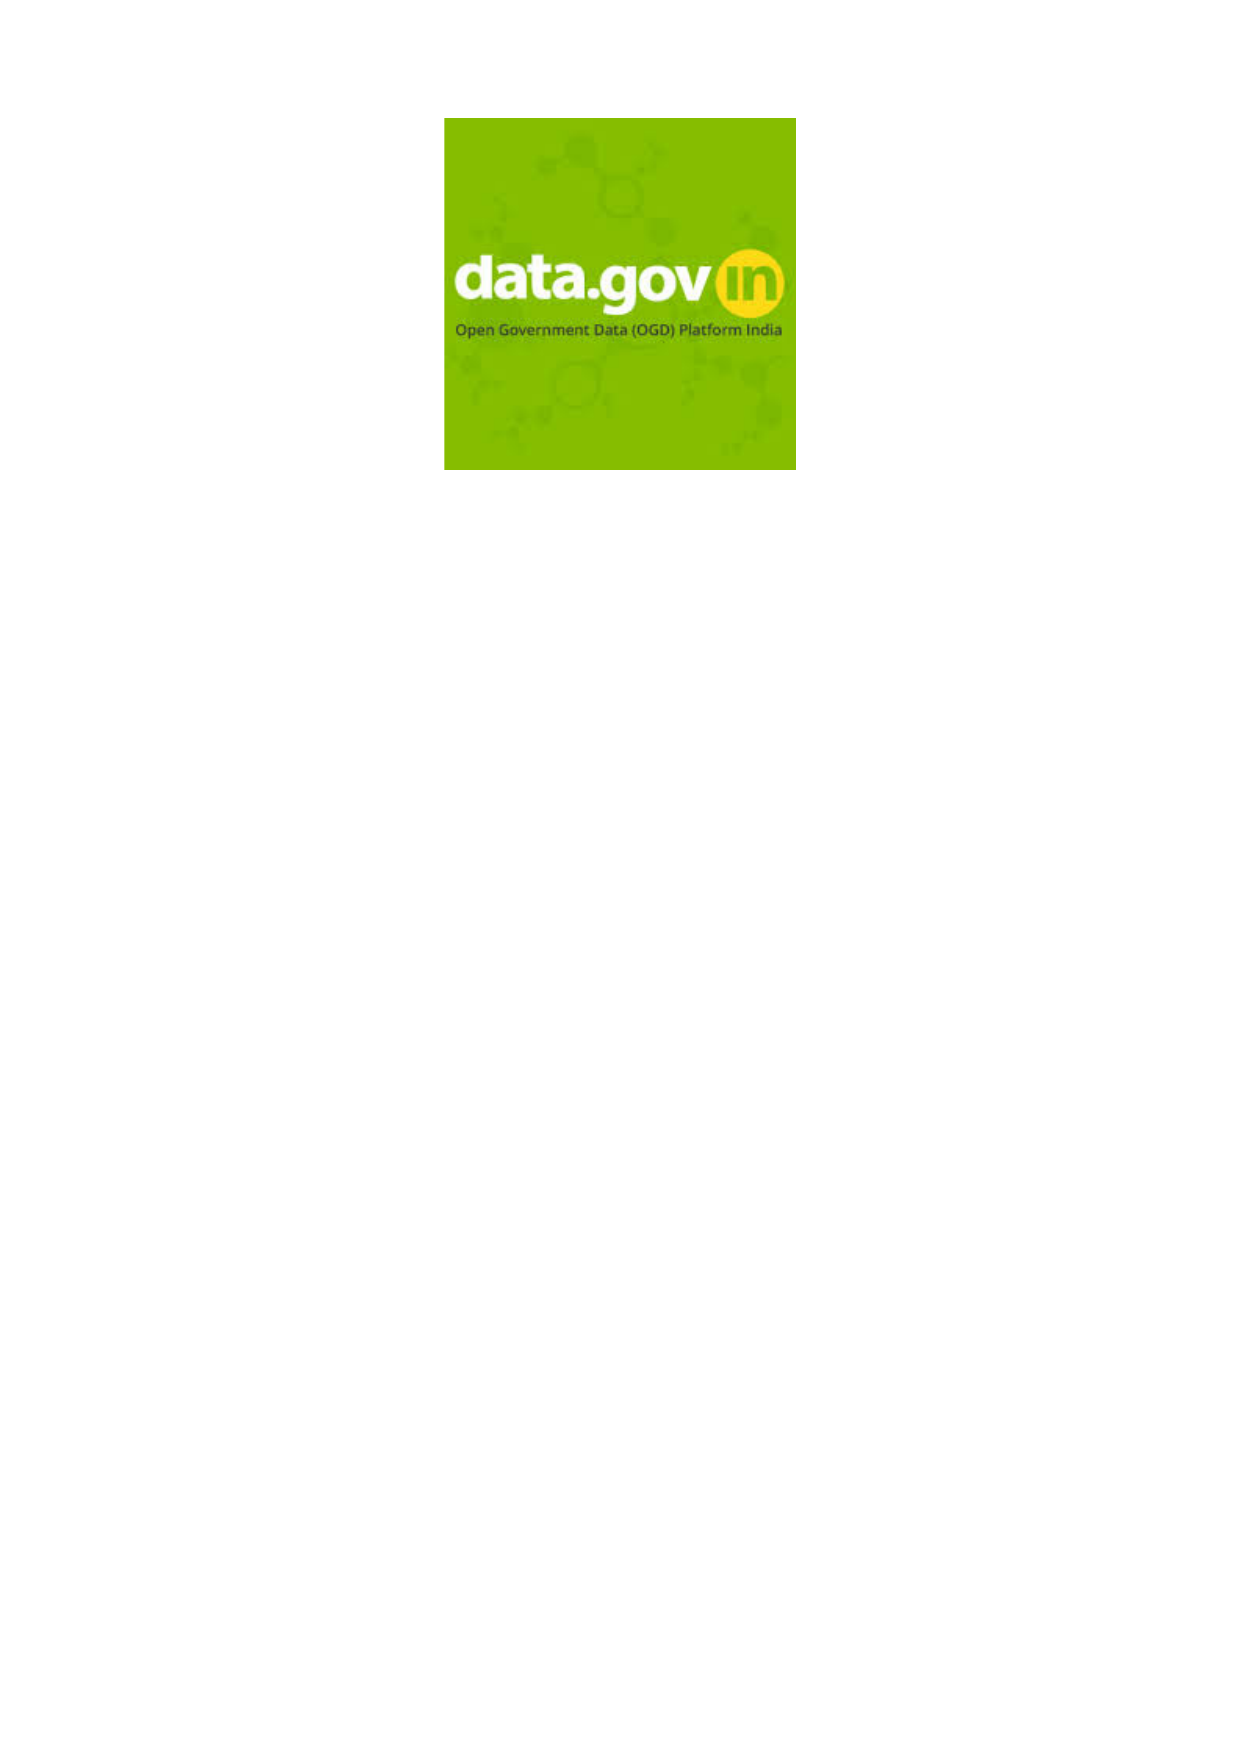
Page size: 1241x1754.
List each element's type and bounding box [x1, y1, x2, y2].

picture [444, 118, 796, 470]
